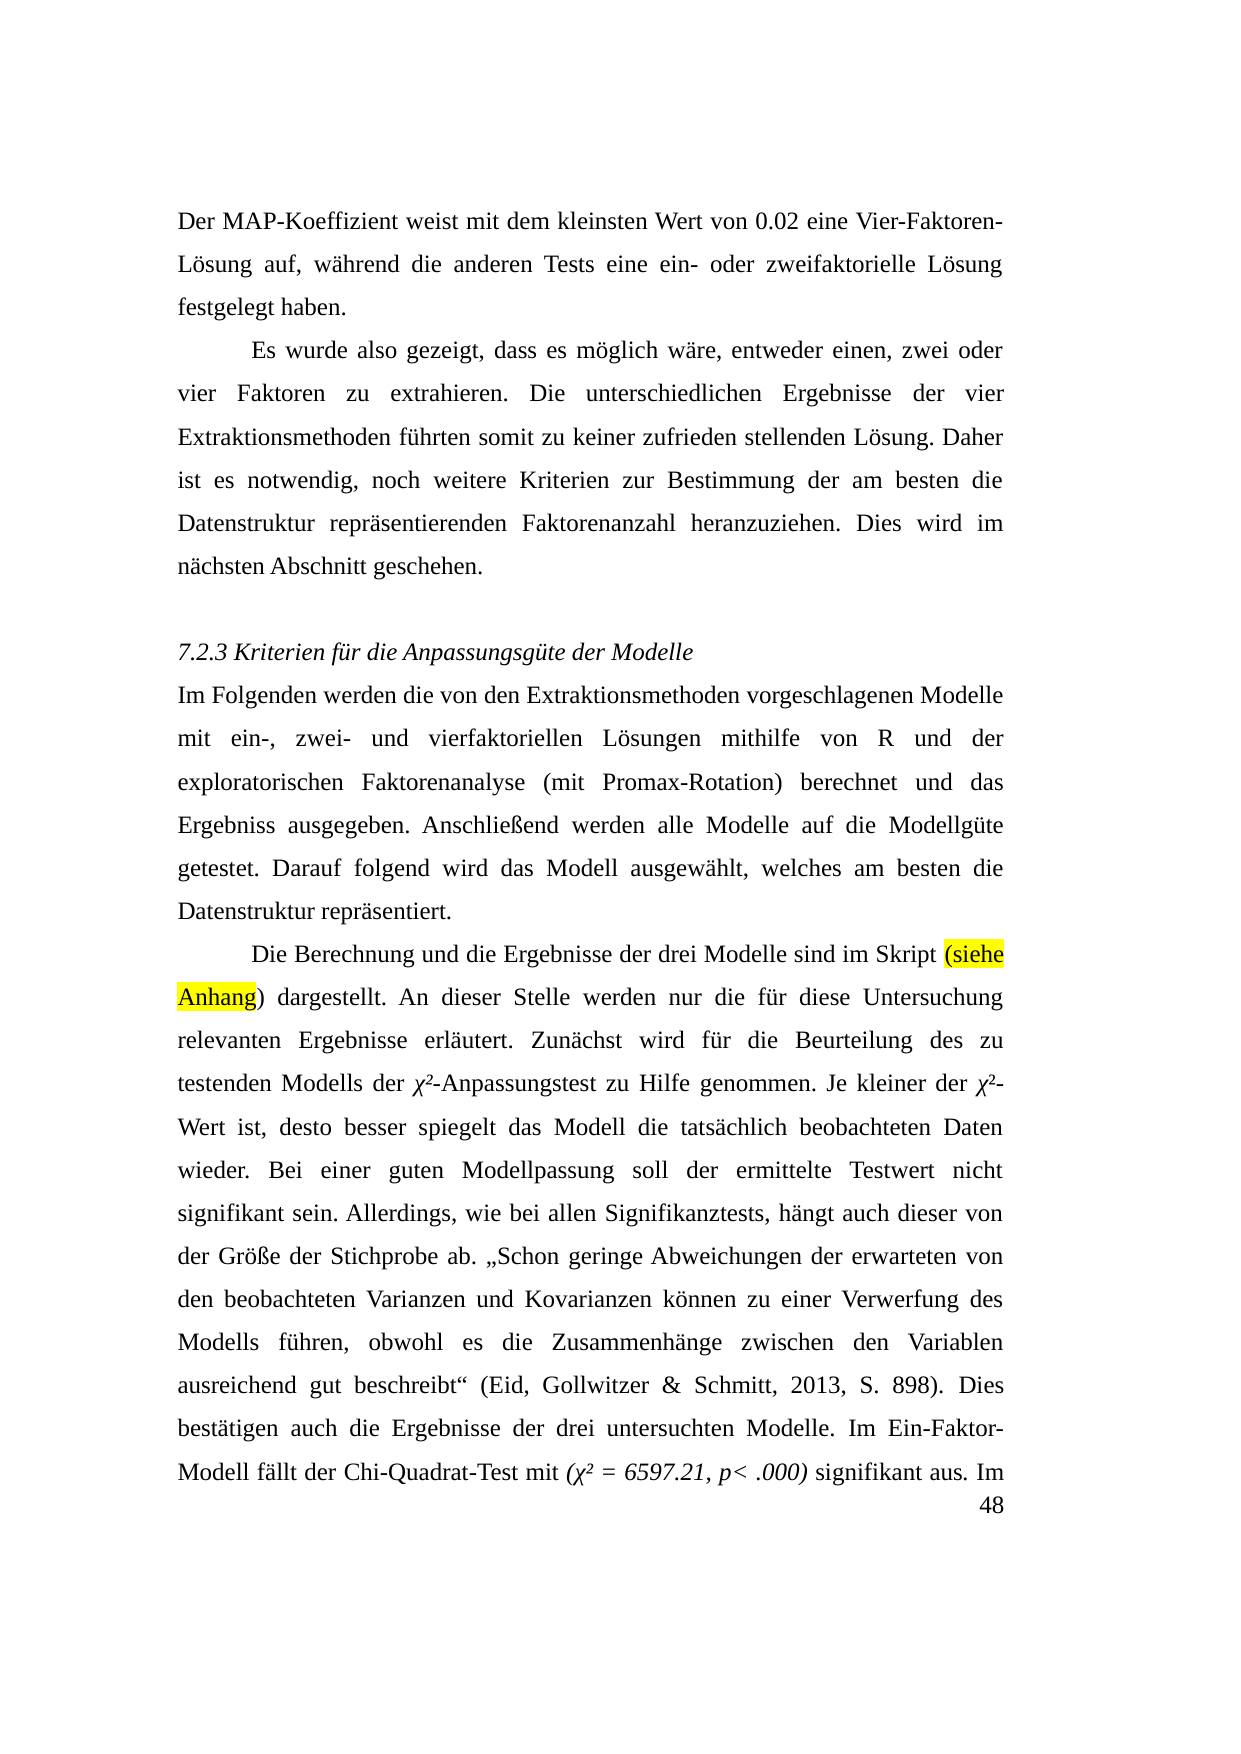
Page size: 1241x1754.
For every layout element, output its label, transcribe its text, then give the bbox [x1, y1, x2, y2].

text Die Berechnung und die Ergebnisse der drei Modelle sind im Skript (siehe Anhang) dargestellt. An dieser Stelle werden nur die für diese Untersuchung relevanten Ergebnisse erläutert. Zunächst wird für die Beurteilung des zu testenden Modells der χ²-Anpassungstest zu Hilfe genommen. Je kleiner der χ²-Wert ist, desto besser spiegelt das Modell die tatsächlich beobachteten Daten wieder. Bei einer guten Modellpassung soll der ermittelte Testwert nicht signifikant sein. Allerdings, wie bei allen Signifikanztests, hängt auch dieser von der Größe der Stichprobe ab. „Schon geringe Abweichungen der erwarteten von den beobachteten Varianzen und Kovarianzen können zu einer Verwerfung des Modells führen, obwohl es die Zusammenhänge zwischen den Variablen ausreichend gut beschreibt“ (Eid, Gollwitzer & Schmitt, 2013, S. 898). Dies bestätigen auch die Ergebnisse der drei untersuchten Modelle. Im Ein-Faktor-Modell fällt der Chi-Quadrat-Test mit (χ² = 6597.21, p< .000) signifikant aus. Im [177, 939, 1004, 1485]
text 7.2.3 Kriterien für die Anpassungsgüte der Modelle [177, 637, 1004, 666]
text Im Folgenden werden die von den Extraktionsmethoden vorgeschlagenen Modelle mit ein-, zwei- und vierfaktoriellen Lösungen mithilfe von R und der exploratorischen Faktorenanalyse (mit Promax-Rotation) berechnet und das Ergebniss ausgegeben. Anschließend werden alle Modelle auf die Modellgüte getestet. Darauf folgend wird das Modell ausgewählt, welches am besten die Datenstruktur repräsentiert. [177, 680, 1004, 925]
text Es wurde also gezeigt, dass es möglich wäre, entweder einen, zwei oder vier Faktoren zu extrahieren. Die unterschiedlichen Ergebnisse der vier Extraktionsmethoden führten somit zu keiner zufrieden stellenden Lösung. Daher ist es notwendig, noch weitere Kriterien zur Bestimmung der am besten die Datenstruktur repräsentierenden Faktorenanzahl heranzuziehen. Dies wird im nächsten Abschnitt geschehen. [177, 335, 1004, 580]
text Der MAP-Koeffizient weist mit dem kleinsten Wert von 0.02 eine Vier-Faktoren-Lösung auf, während die anderen Tests eine ein- oder zweifaktorielle Lösung festgelegt haben. [177, 206, 1004, 321]
